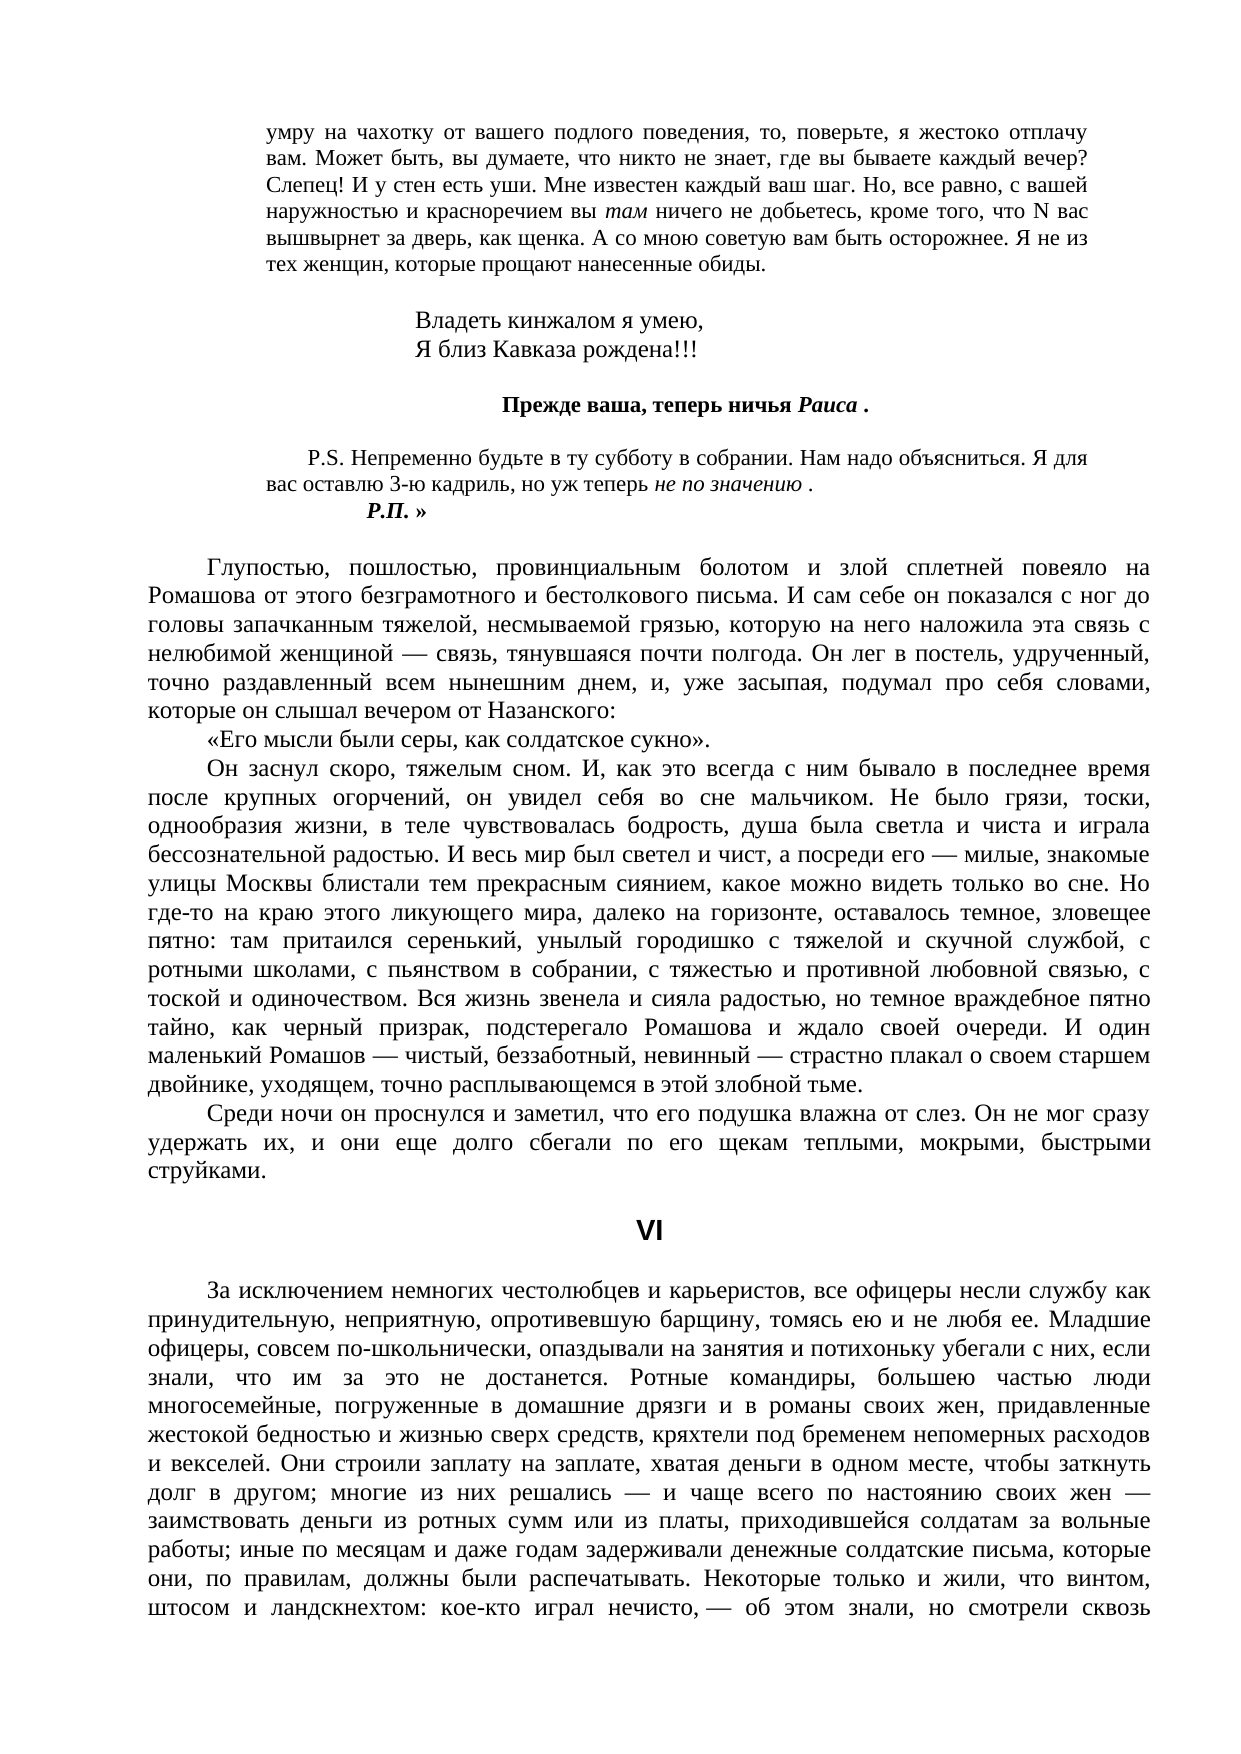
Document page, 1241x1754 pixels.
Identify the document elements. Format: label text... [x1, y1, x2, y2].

text Р.П. » [325, 497, 1089, 523]
text Глупостью, пошлостью, провинциальным болотом и злой сплетней повеяло на Ромашова от этого безграмотного и бестолкового письма. И сам себе он показался с ног до головы запачканным тяжелой, несмываемой грязью, которую на него наложила эта связь с нелюбимой женщиной — связь, тянувшаяся почти полгода. Он лег в постель, удрученный, точно раздавленный всем нынешним днем, и, уже засыпая, подумал про себя словами, которые он слышал вечером от Назанского: [148, 552, 1152, 724]
text Он заснул скоро, тяжелым сном. И, как это всегда с ним бывало в последнее время после крупных огорчений, он увидел себя во сне мальчиком. Не было грязи, тоски, однообразия жизни, в теле чувствовалась бодрость, душа была светла и чиста и играла бессознательной радостью. И весь мир был светел и чист, а посреди его — милые, знакомые улицы Москвы блистали тем прекрасным сиянием, какое можно видеть только во сне. Но где-то на краю этого ликующего мира, далеко на горизонте, оставалось темное, зловещее пятно: там притаился серенький, унылый городишко с тяжелой и скучной службой, с ротными школами, с пьянством в собрании, с тяжестью и противной любовной связью, с тоской и одиночеством. Вся жизнь звенела и сияла радостью, но темное враждебное пятно тайно, как черный призрак, подстерегало Ромашова и ждало своей очереди. И один маленький Ромашов — чистый, беззаботный, невинный — страстно плакал о своем старшем двойнике, уходящем, точно расплывающемся в этой злобной тьме. [148, 753, 1152, 1098]
text умру на чахотку от вашего подлого поведения, то, поверьте, я жестоко отплачу вам. Может быть, вы думаете, что никто не знает, где вы бываете каждый вечер? Слепец! И у стен есть уши. Мне известен каждый ваш шаг. Но, все равно, с вашей наружностью и красноречием вы там ничего не добьетесь, кроме того, что N вас вышвырнет за дверь, как щенка. А со мною советую вам быть осторожнее. Я не из тех женщин, которые прощают нанесенные обиды. [266, 118, 1089, 276]
text P.S. Непременно будьте в ту субботу в собрании. Нам надо объясниться. Я для вас оставлю 3-ю кадриль, но уж теперь не по значению . [266, 444, 1089, 497]
text Среди ночи он проснулся и заметил, что его подушка влажна от слез. Он не мог сразу удержать их, и они еще долго сбегали по его щекам теплыми, мокрыми, быстрыми струйками. [148, 1098, 1152, 1184]
text «Его мысли были серы, как солдатское сукно». [148, 724, 1152, 753]
subtitle VI [148, 1213, 1152, 1247]
text Прежде ваша, теперь ничья Раиса . [460, 391, 1152, 418]
text Я близ Кавказа рождена!!! [356, 334, 1089, 362]
text Владеть кинжалом я умею, [356, 305, 1089, 334]
text За исключением немногих честолюбцев и карьеристов, все офицеры несли службу как принудительную, неприятную, опротивевшую барщину, томясь ею и не любя ее. Младшие офицеры, совсем по-школьнически, опаздывали на занятия и потихоньку убегали с них, если знали, что им за это не достанется. Ротные командиры, большею частью люди многосемейные, погруженные в домашние дрязги и в романы своих жен, придавленные жестокой бедностью и жизнью сверх средств, кряхтели под бременем непомерных расходов и векселей. Они строили заплату на заплате, хватая деньги в одном месте, чтобы заткнуть долг в другом; многие из них решались — и чаще всего по настоянию своих жен — заимствовать деньги из ротных сумм или из платы, приходившейся солдатам за вольные работы; иные по месяцам и даже годам задерживали денежные солдатские письма, которые они, по правилам, должны были распечатывать. Некоторые только и жили, что винтом, штосом и ландскнехтом: кое-кто играл нечисто, — об этом знали, но смотрели сквозь [148, 1275, 1152, 1620]
